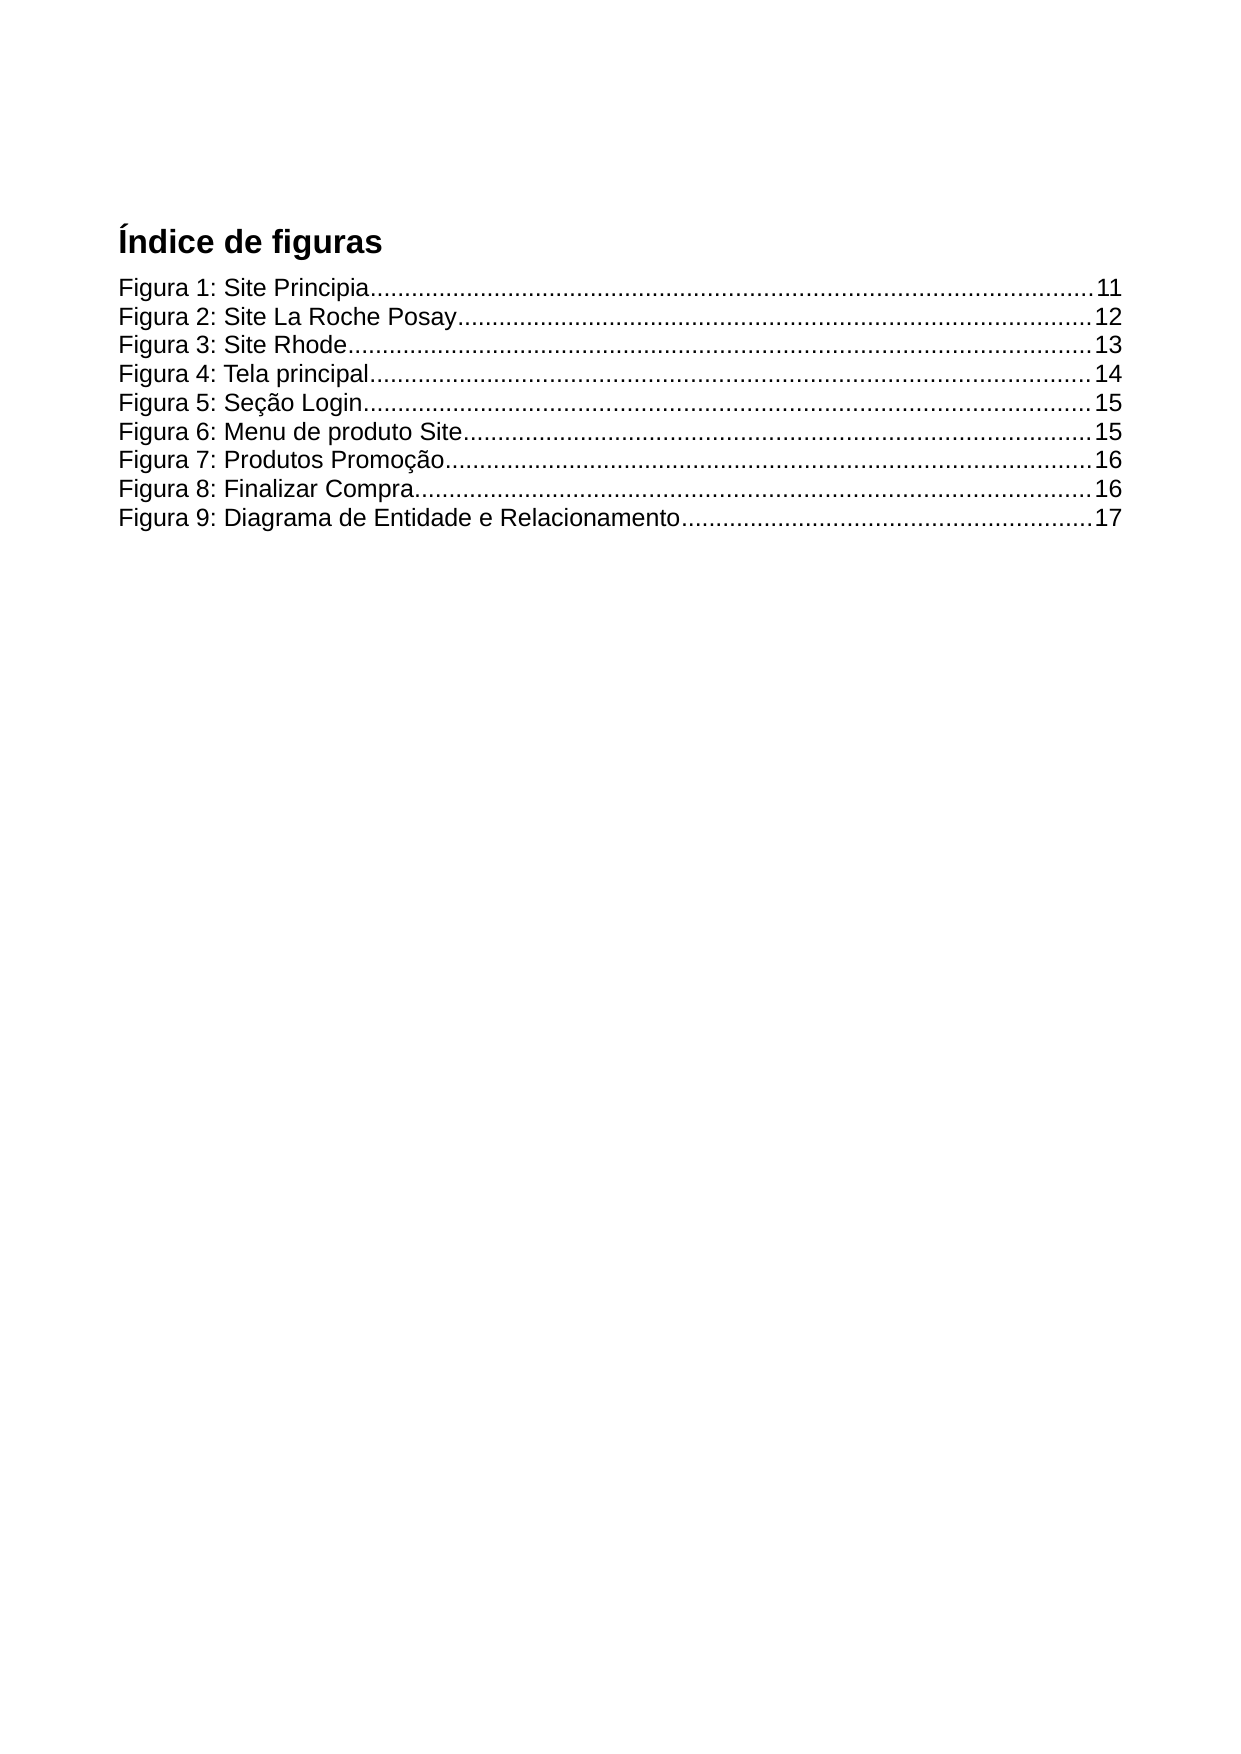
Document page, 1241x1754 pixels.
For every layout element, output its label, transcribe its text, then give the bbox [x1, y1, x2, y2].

text Figura 6: Menu de produto Site 15 [118, 417, 1122, 445]
text Figura 7: Produtos Promoção 16 [118, 445, 1122, 474]
text Figura 1: Site Principia 11 [118, 273, 1122, 302]
text Figura 2: Site La Roche Posay 12 [118, 302, 1122, 330]
text Figura 8: Finalizar Compra 16 [118, 474, 1122, 503]
text Figura 3: Site Rhode 13 [118, 330, 1122, 359]
text Figura 4: Tela principal 14 [118, 359, 1122, 388]
subtitle Índice de figuras [118, 222, 1122, 260]
text Figura 5: Seção Login 15 [118, 388, 1122, 417]
text Figura 9: Diagrama de Entidade e Relacionamento 17 [118, 503, 1122, 532]
